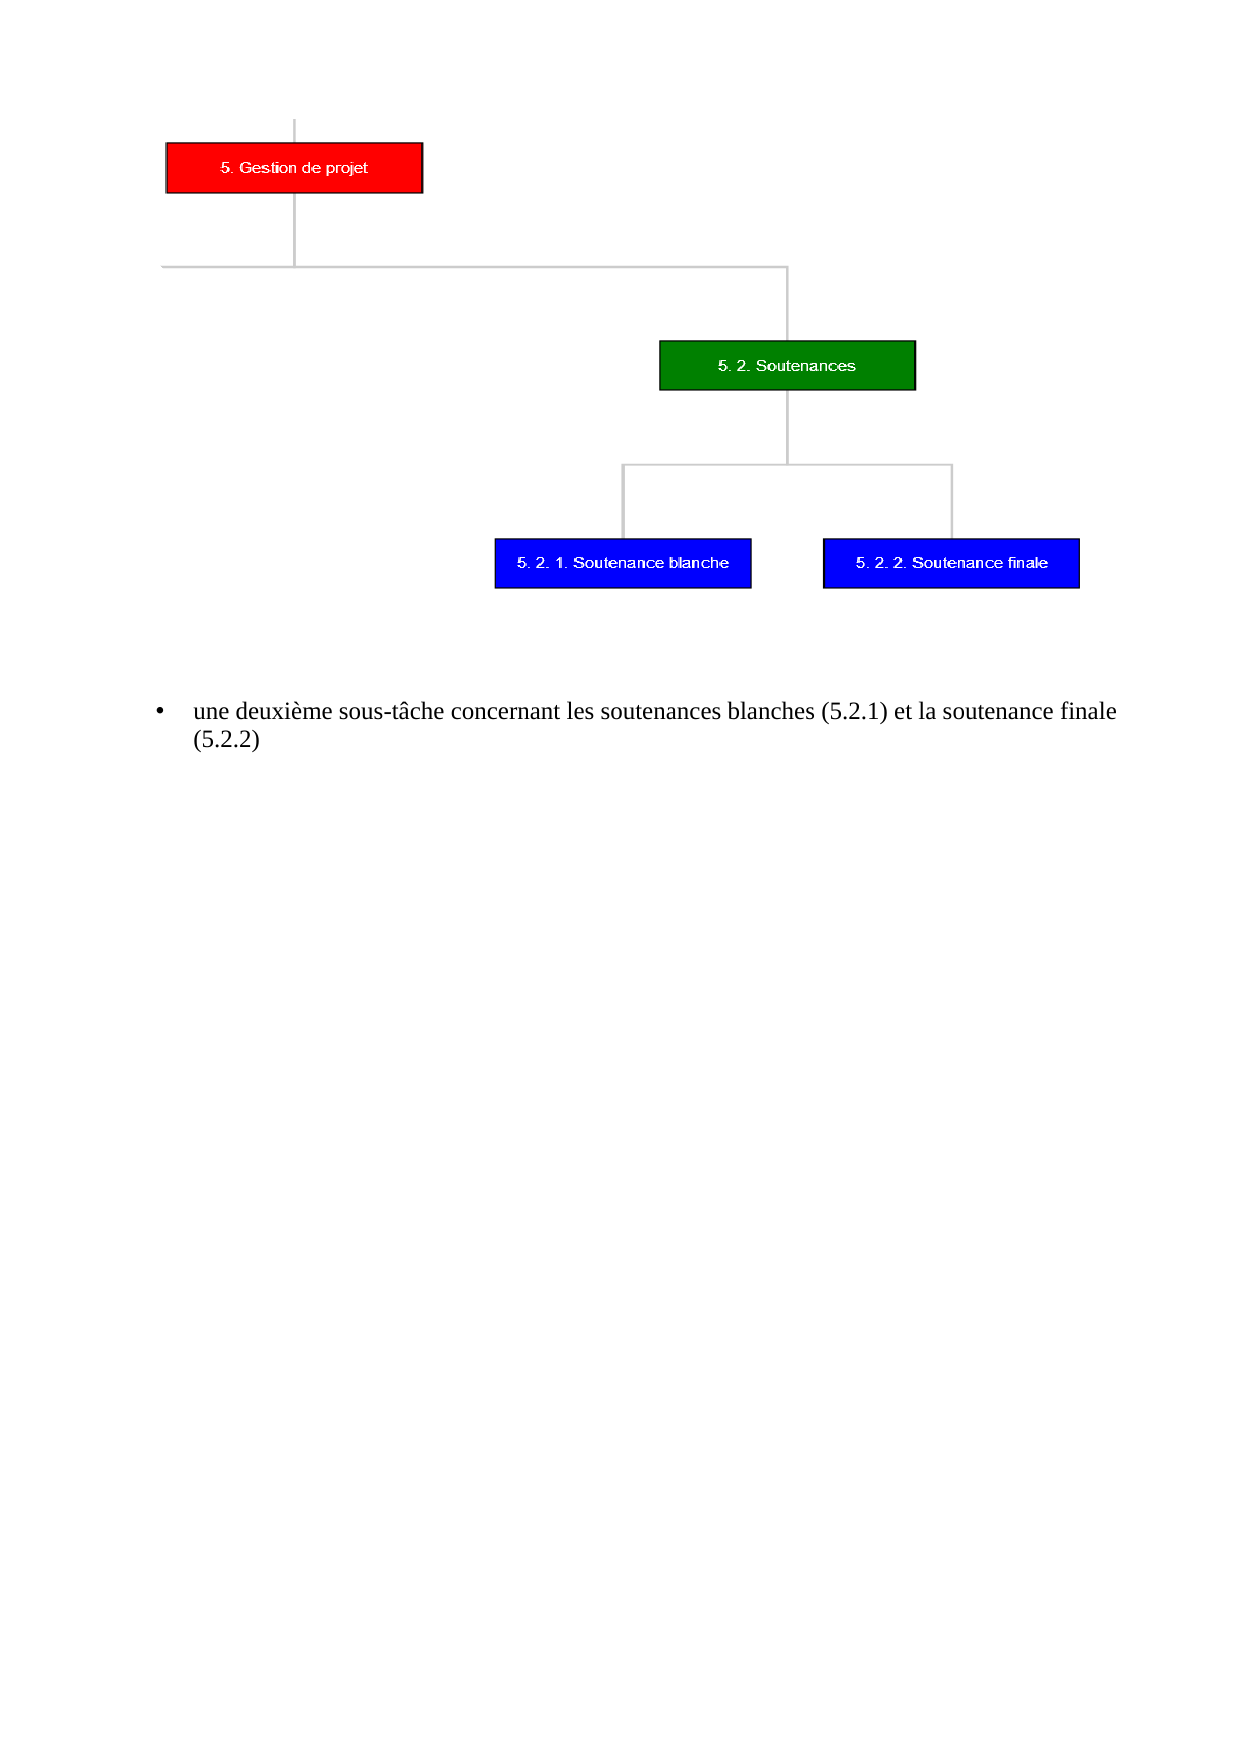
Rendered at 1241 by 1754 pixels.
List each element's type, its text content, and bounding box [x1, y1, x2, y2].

picture [118, 118, 1123, 639]
list une deuxième sous-tâche concernant les soutenances blanches (5.2.1) et la soutenance finale (5.2.2) [156, 696, 1122, 753]
